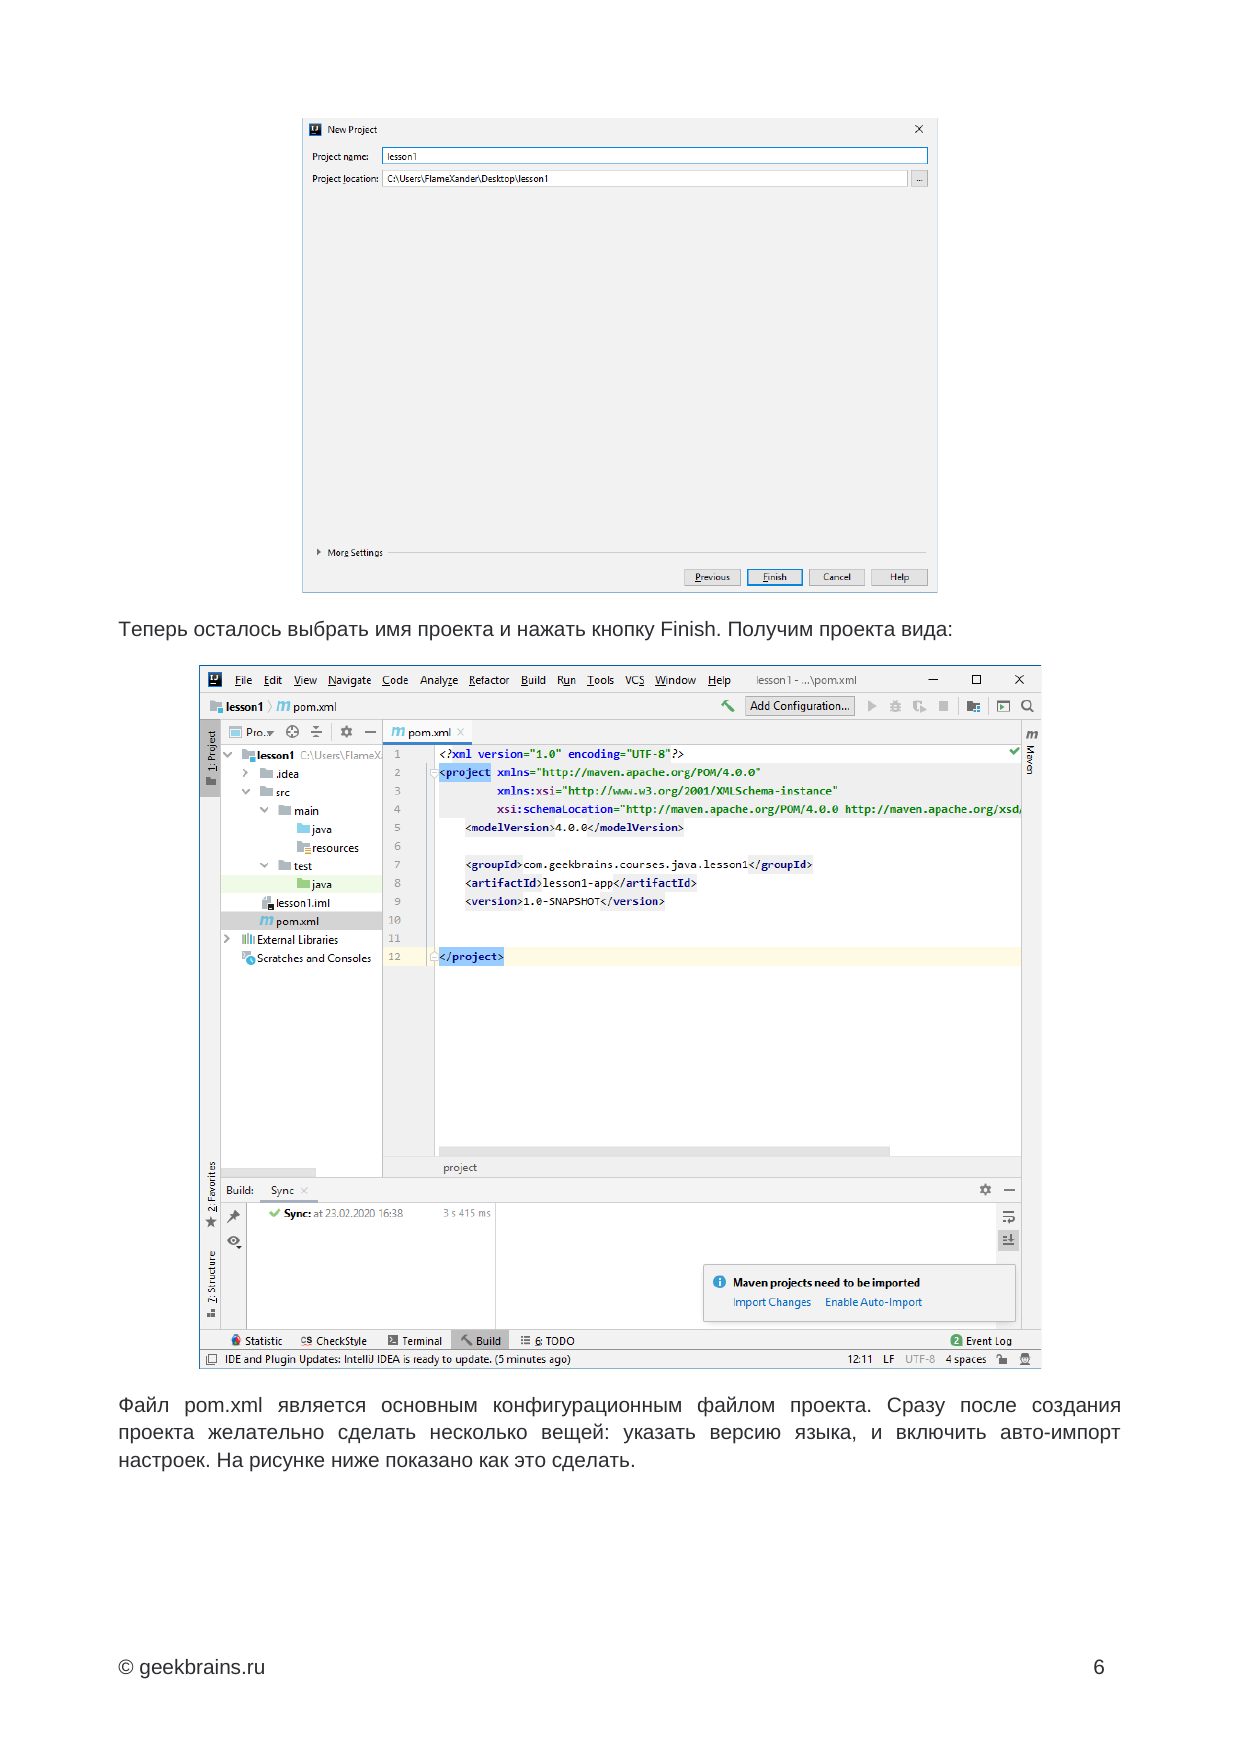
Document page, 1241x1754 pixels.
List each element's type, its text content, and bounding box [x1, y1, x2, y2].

text Файл pom.xml является основным конфигурационным файлом проекта. Сразу после создания проекта желательно сделать несколько вещей: указать версию языка, и включить авто-импорт настроек. На рисунке ниже показано как это сделать. [118, 1393, 1122, 1472]
picture [199, 665, 1042, 1369]
text Теперь осталось выбрать имя проекта и нажать кнопку Finish. Получим проекта вида: [118, 617, 1122, 641]
picture [302, 118, 938, 593]
